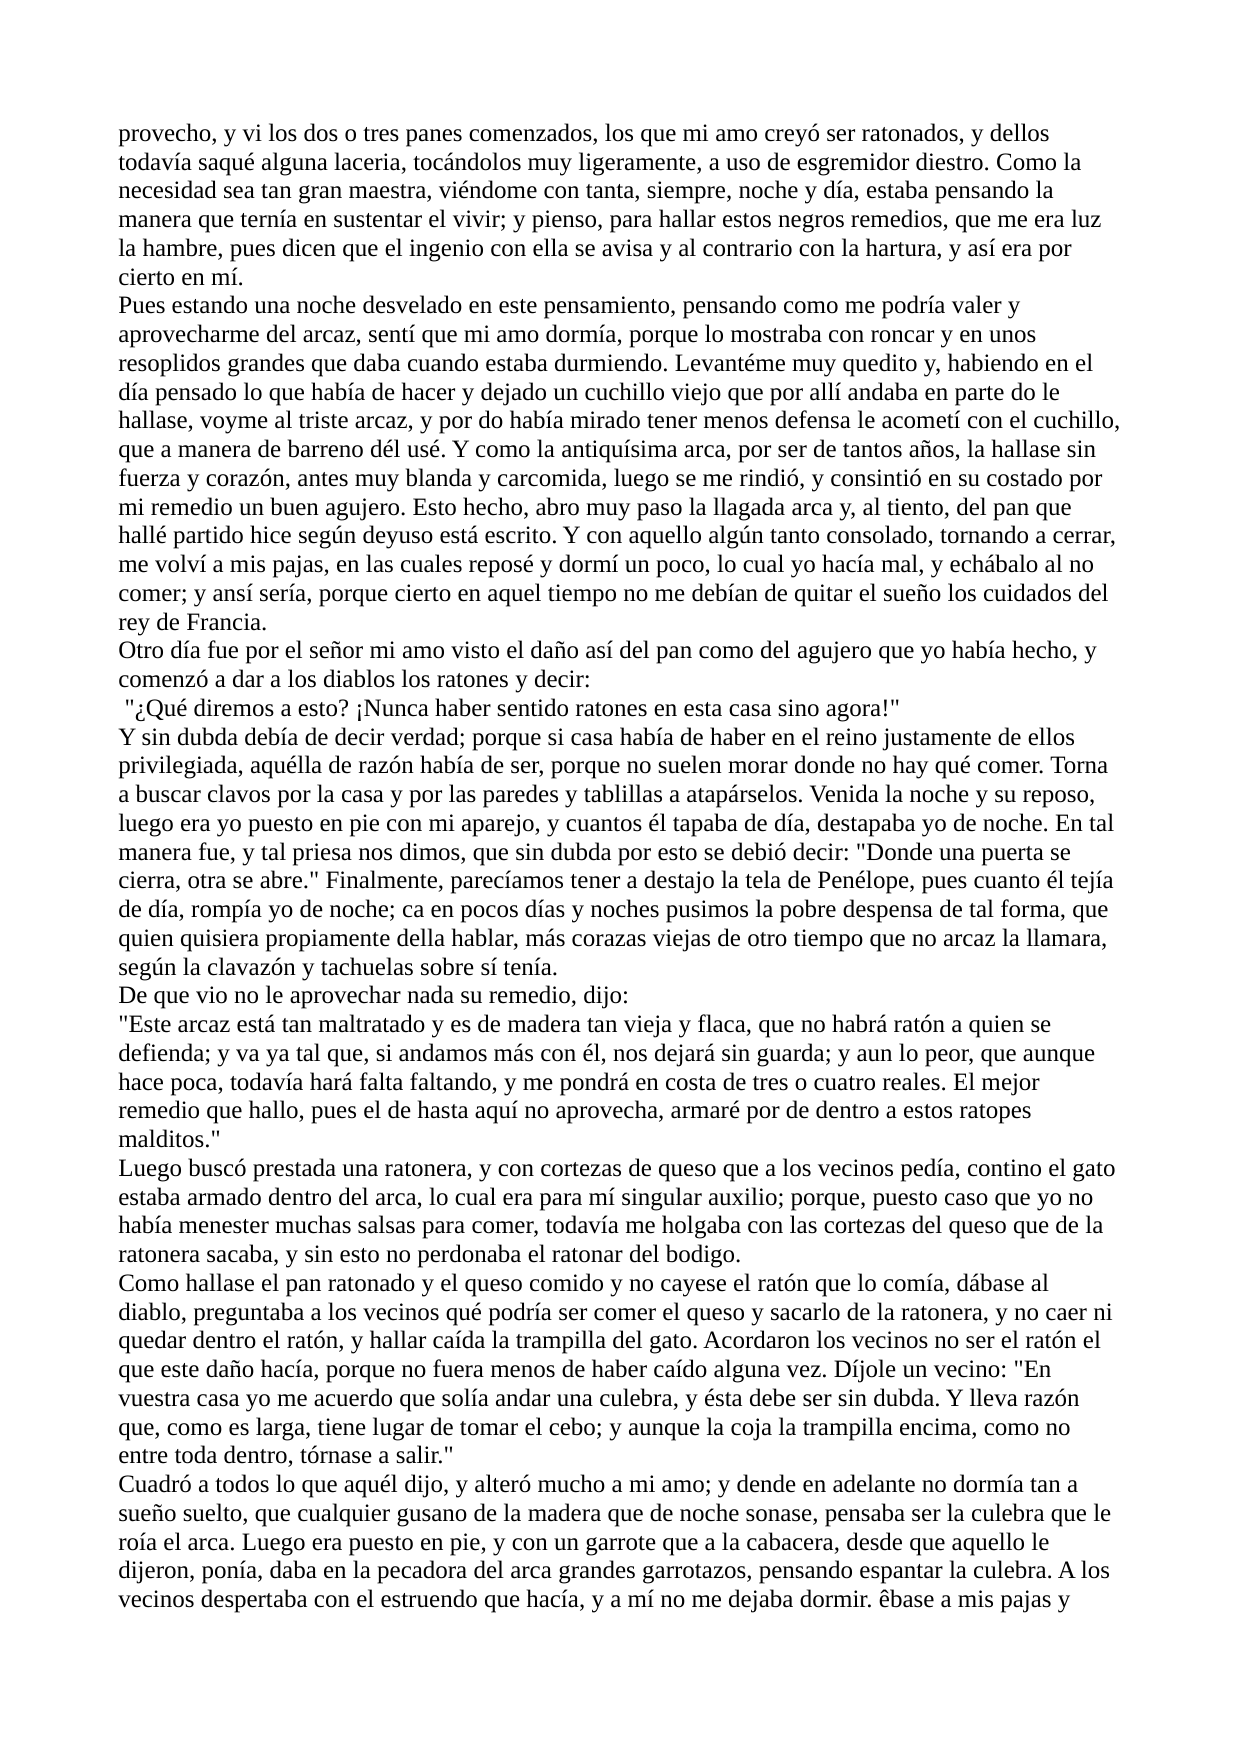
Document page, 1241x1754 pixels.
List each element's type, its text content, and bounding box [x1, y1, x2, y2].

text "¿Qué diremos a esto? ¡Nunca haber sentido ratones en esta casa sino agora!" [118, 693, 1122, 722]
text Como hallase el pan ratonado y el queso comido y no cayese el ratón que lo comía, dábase al diablo, preguntaba a los vecinos qué podría ser comer el queso y sacarlo de la ratonera, y no caer ni quedar dentro el ratón, y hallar caída la trampilla del gato. Acordaron los vecinos no ser el ratón el que este daño hacía, porque no fuera menos de haber caído alguna vez. Díjole un vecino: "En vuestra casa yo me acuerdo que solía andar una culebra, y ésta debe ser sin dubda. Y lleva razón que, como es larga, tiene lugar de tomar el cebo; y aunque la coja la trampilla encima, como no entre toda dentro, tórnase a salir." [118, 1268, 1122, 1469]
text Luego buscó prestada una ratonera, y con cortezas de queso que a los vecinos pedía, contino el gato estaba armado dentro del arca, lo cual era para mí singular auxilio; porque, puesto caso que yo no había menester muchas salsas para comer, todavía me holgaba con las cortezas del queso que de la ratonera sacaba, y sin esto no perdonaba el ratonar del bodigo. [118, 1153, 1122, 1268]
text Otro día fue por el señor mi amo visto el daño así del pan como del agujero que yo había hecho, y comenzó a dar a los diablos los ratones y decir: [118, 636, 1122, 693]
text provecho, y vi los dos o tres panes comenzados, los que mi amo creyó ser ratonados, y dellos todavía saqué alguna laceria, tocándolos muy ligeramente, a uso de esgremidor diestro. Como la necesidad sea tan gran maestra, viéndome con tanta, siempre, noche y día, estaba pensando la manera que ternía en sustentar el vivir; y pienso, para hallar estos negros remedios, que me era luz la hambre, pues dicen que el ingenio con ella se avisa y al contrario con la hartura, y así era por cierto en mí. [118, 118, 1122, 291]
text Y sin dubda debía de decir verdad; porque si casa había de haber en el reino justamente de ellos privilegiada, aquélla de razón había de ser, porque no suelen morar donde no hay qué comer. Torna a buscar clavos por la casa y por las paredes y tablillas a atapárselos. Venida la noche y su reposo, luego era yo puesto en pie con mi aparejo, y cuantos él tapaba de día, destapaba yo de noche. En tal manera fue, y tal priesa nos dimos, que sin dubda por esto se debió decir: "Donde una puerta se cierra, otra se abre." Finalmente, parecíamos tener a destajo la tela de Penélope, pues cuanto él tejía de día, rompía yo de noche; ca en pocos días y noches pusimos la pobre despensa de tal forma, que quien quisiera propiamente della hablar, más corazas viejas de otro tiempo que no arcaz la llamara, según la clavazón y tachuelas sobre sí tenía. [118, 722, 1122, 981]
text "Este arcaz está tan maltratado y es de madera tan vieja y flaca, que no habrá ratón a quien se defienda; y va ya tal que, si andamos más con él, nos dejará sin guarda; y aun lo peor, que aunque hace poca, todavía hará falta faltando, y me pondrá en costa de tres o cuatro reales. El mejor remedio que hallo, pues el de hasta aquí no aprovecha, armaré por de dentro a estos ratopes malditos." [118, 1009, 1122, 1153]
text Cuadró a todos lo que aquél dijo, y alteró mucho a mi amo; y dende en adelante no dormía tan a sueño suelto, que cualquier gusano de la madera que de noche sonase, pensaba ser la culebra que le roía el arca. Luego era puesto en pie, y con un garrote que a la cabacera, desde que aquello le dijeron, ponía, daba en la pecadora del arca grandes garrotazos, pensando espantar la culebra. A los vecinos despertaba con el estruendo que hacía, y a mí no me dejaba dormir. êbase a mis pajas y [118, 1469, 1122, 1613]
text De que vio no le aprovechar nada su remedio, dijo: [118, 981, 1122, 1009]
text Pues estando una noche desvelado en este pensamiento, pensando como me podría valer y aprovecharme del arcaz, sentí que mi amo dormía, porque lo mostraba con roncar y en unos resoplidos grandes que daba cuando estaba durmiendo. Levantéme muy quedito y, habiendo en el día pensado lo que había de hacer y dejado un cuchillo viejo que por allí andaba en parte do le hallase, voyme al triste arcaz, y por do había mirado tener menos defensa le acometí con el cuchillo, que a manera de barreno dél usé. Y como la antiquísima arca, por ser de tantos años, la hallase sin fuerza y corazón, antes muy blanda y carcomida, luego se me rindió, y consintió en su costado por mi remedio un buen agujero. Esto hecho, abro muy paso la llagada arca y, al tiento, del pan que hallé partido hice según deyuso está escrito. Y con aquello algún tanto consolado, tornando a cerrar, me volví a mis pajas, en las cuales reposé y dormí un poco, lo cual yo hacía mal, y echábalo al no comer; y ansí sería, porque cierto en aquel tiempo no me debían de quitar el sueño los cuidados del rey de Francia. [118, 291, 1122, 636]
